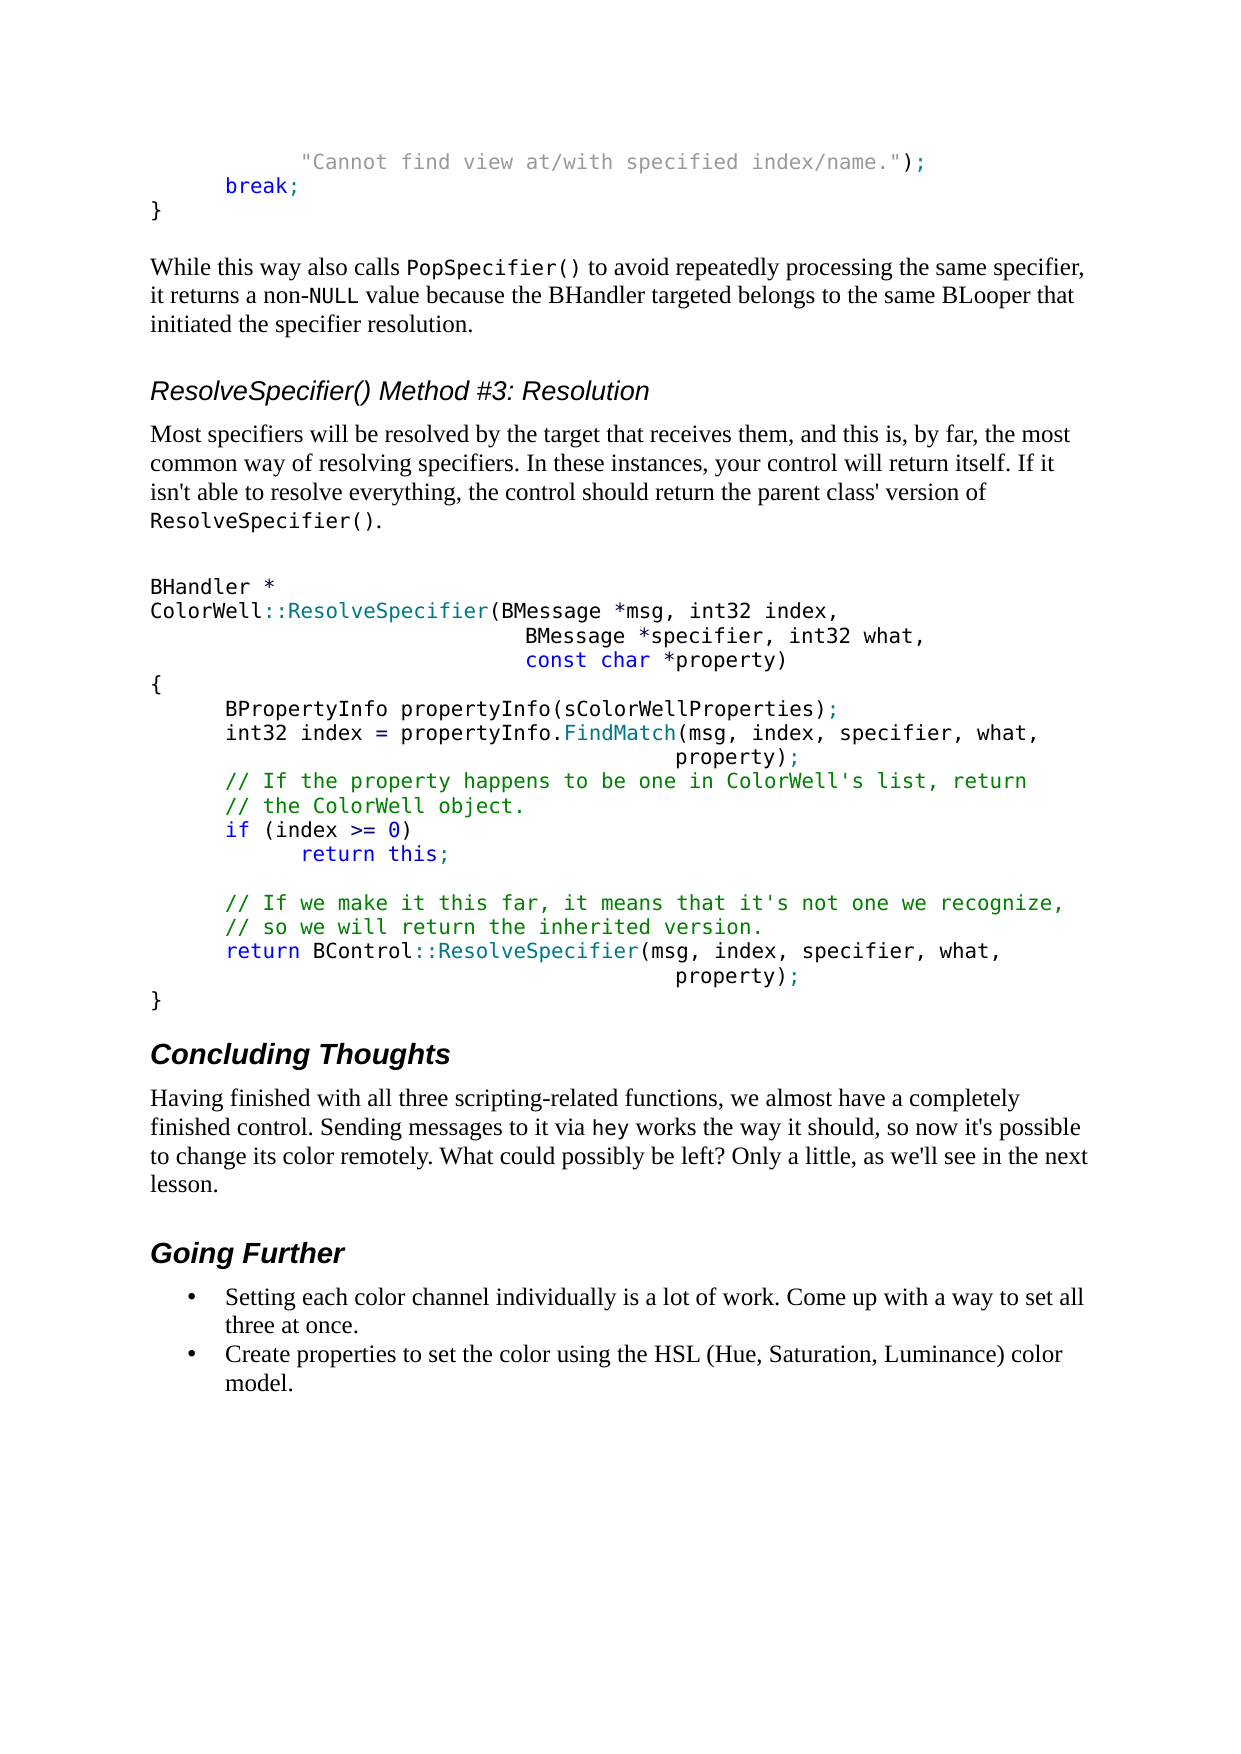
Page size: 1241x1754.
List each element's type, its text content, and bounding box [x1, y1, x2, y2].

list Create properties to set the color using the HSL (Hue, Saturation, Luminance) color model. [187, 1339, 1090, 1397]
text return BControl::ResolveSpecifier(msg, index, specifier, what, [150, 939, 1090, 964]
text const char *property) [150, 648, 1090, 672]
text ColorWell::ResolveSpecifier(BMessage *msg, int32 index, [150, 599, 1090, 624]
text { [150, 672, 1090, 697]
subtitle Concluding Thoughts [150, 1037, 1090, 1071]
text BMessage *specifier, int32 what, [150, 624, 1090, 648]
text BPropertyInfo propertyInfo(sColorWellProperties); [150, 697, 1090, 721]
text if (index >= 0) [150, 818, 1090, 842]
text Most specifiers will be resolved by the target that receives them, and this is, by far, the most common way of resolving specifiers. In these instances, your control will return itself. If it isn't able to resolve everything, the control should return the parent class' version of ResolveSpecifier(). [150, 419, 1090, 534]
text return this; [150, 842, 1090, 867]
text } [150, 988, 1090, 1012]
text // If we make it this far, it means that it's not one we recognize, [150, 891, 1090, 915]
text break; [150, 174, 1090, 198]
text BHandler * [150, 575, 1090, 599]
list Setting each color channel individually is a lot of work. Come up with a way to set all three at once. [187, 1282, 1090, 1339]
text // the ColorWell object. [150, 794, 1090, 818]
text While this way also calls PopSpecifier() to avoid repeatedly processing the same specifier, it returns a non-NULL value because the BHandler targeted belongs to the same BLooper that initiated the specifier resolution. [150, 252, 1090, 338]
text Having finished with all three scripting-related functions, we almost have a completely finished control. Sending messages to it via hey works the way it should, so now it's possible to change its color remotely. What could possibly be left? Only a little, as we'll see in the next lesson. [150, 1083, 1090, 1198]
subtitle ResolveSpecifier() Method #3: Resolution [150, 375, 1090, 407]
subtitle Going Further [150, 1236, 1090, 1269]
text "Cannot find view at/with specified index/name."); [150, 150, 1090, 174]
text } [150, 198, 1090, 223]
text int32 index = propertyInfo.FindMatch(msg, index, specifier, what, [150, 721, 1090, 745]
text property); [150, 745, 1090, 769]
text // so we will return the inherited version. [150, 915, 1090, 939]
text property); [150, 964, 1090, 988]
text // If the property happens to be one in ColorWell's list, return [150, 769, 1090, 794]
